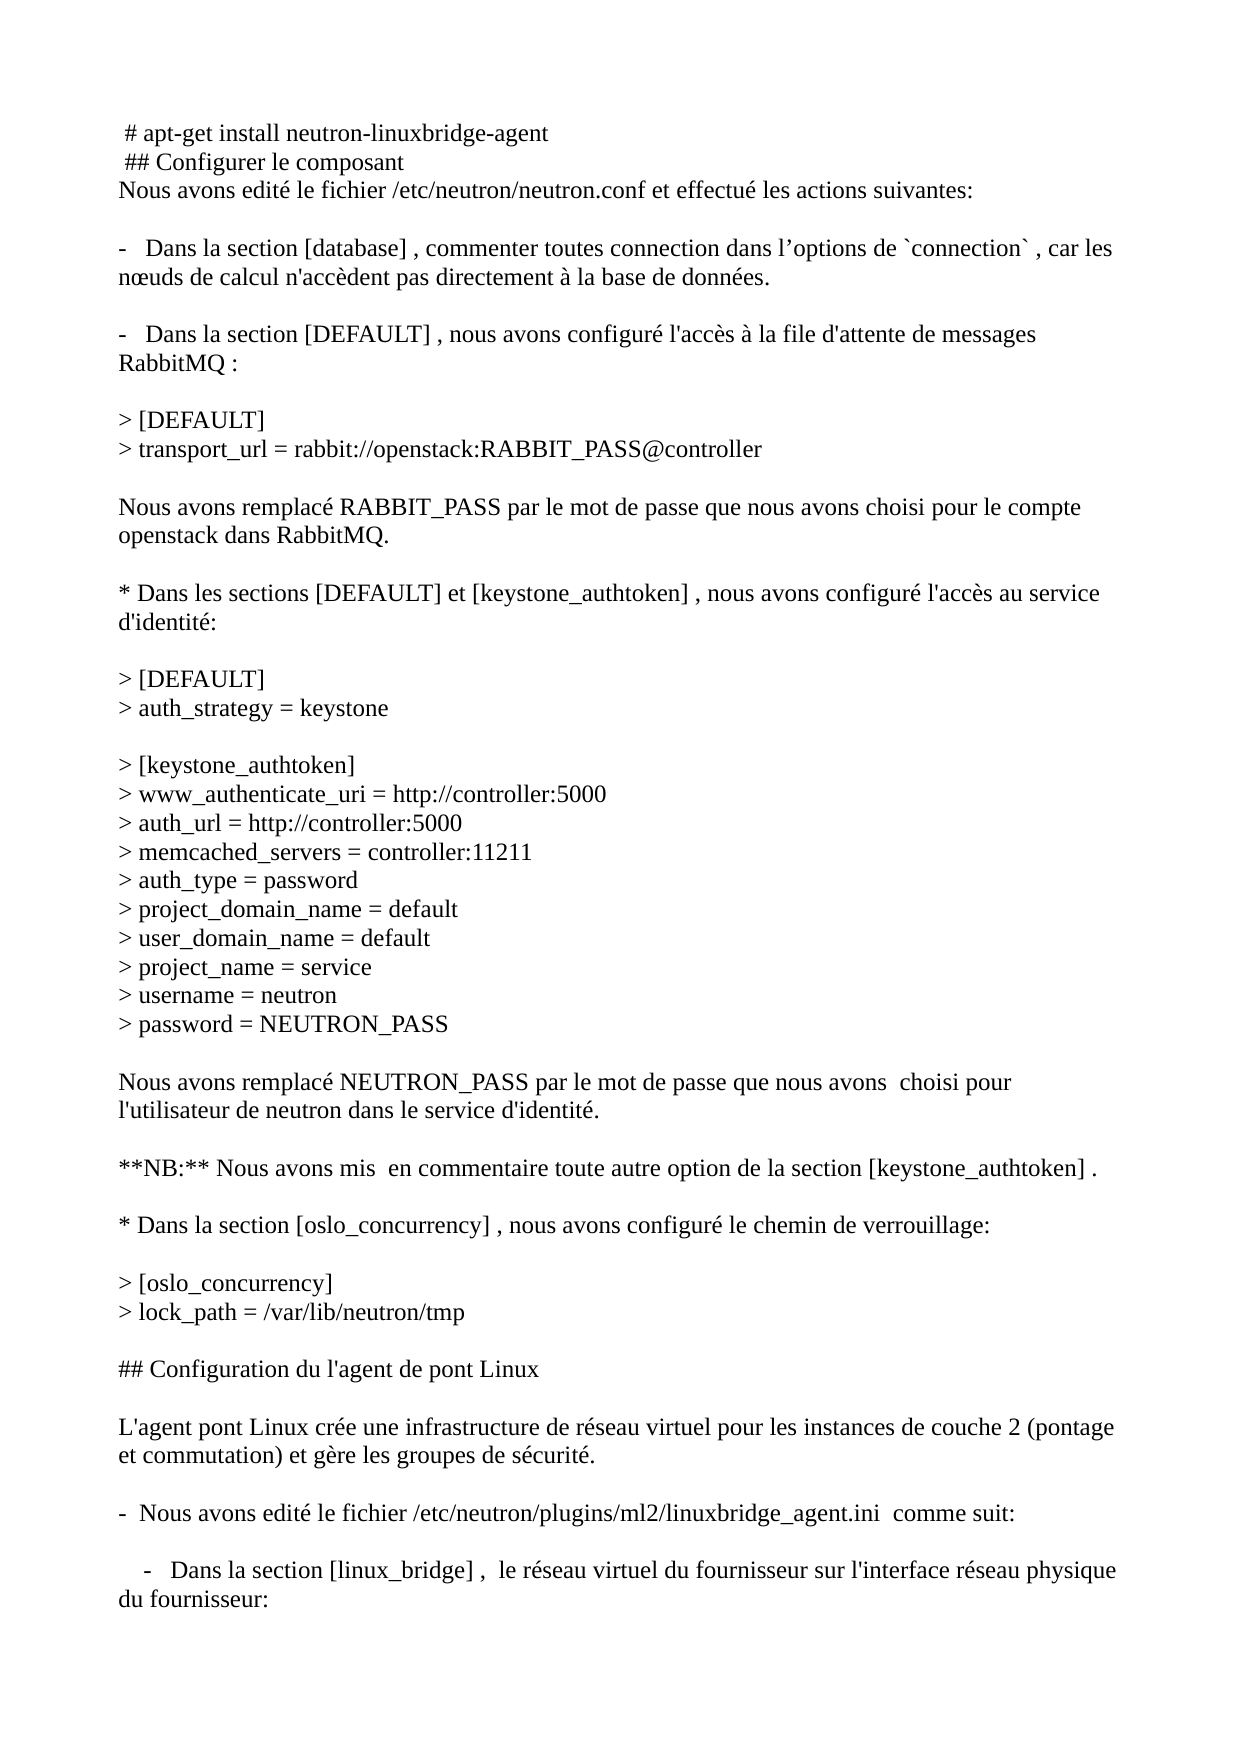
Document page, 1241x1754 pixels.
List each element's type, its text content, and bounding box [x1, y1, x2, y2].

text > project_name = service [118, 952, 1122, 981]
text - Nous avons edité le fichier /etc/neutron/plugins/ml2/linuxbridge_agent.ini comme suit: [118, 1498, 1122, 1527]
text - Dans la section [database] , commenter toutes connection dans l’options de `connection` , car les nœuds de calcul n'accèdent pas directement à la base de données. [118, 233, 1122, 291]
text > user_domain_name = default [118, 923, 1122, 952]
text ## Configuration du l'agent de pont Linux [118, 1354, 1122, 1383]
text - Dans la section [DEFAULT] , nous avons configuré l'accès à la file d'attente de messages RabbitMQ : [118, 319, 1122, 377]
text > username = neutron [118, 981, 1122, 1009]
text Nous avons remplacé RABBIT_PASS par le mot de passe que nous avons choisi pour le compte openstack dans RabbitMQ. [118, 492, 1122, 549]
text Nous avons remplacé NEUTRON_PASS par le mot de passe que nous avons choisi pour l'utilisateur de neutron dans le service d'identité. [118, 1067, 1122, 1124]
text * Dans la section [oslo_concurrency] , nous avons configuré le chemin de verrouillage: [118, 1211, 1122, 1239]
text # apt-get install neutron-linuxbridge-agent [118, 118, 1122, 147]
text > [keystone_authtoken] [118, 751, 1122, 779]
text **NB:** Nous avons mis en commentaire toute autre option de la section [keystone_authtoken] . [118, 1153, 1122, 1182]
text > auth_strategy = keystone [118, 693, 1122, 722]
text > auth_url = http://controller:5000 [118, 808, 1122, 837]
text > www_authenticate_uri = http://controller:5000 [118, 779, 1122, 808]
text > auth_type = password [118, 866, 1122, 894]
text > lock_path = /var/lib/neutron/tmp [118, 1297, 1122, 1326]
text > [DEFAULT] [118, 406, 1122, 434]
text - Dans la section [linux_bridge] , le réseau virtuel du fournisseur sur l'interface réseau physique du fournisseur: [118, 1556, 1122, 1613]
text > memcached_servers = controller:11211 [118, 837, 1122, 866]
text ## Configurer le composant [118, 147, 1122, 176]
text L'agent pont Linux crée une infrastructure de réseau virtuel pour les instances de couche 2 (pontage et commutation) et gère les groupes de sécurité. [118, 1412, 1122, 1469]
text > password = NEUTRON_PASS [118, 1009, 1122, 1038]
text > transport_url = rabbit://openstack:RABBIT_PASS@controller [118, 434, 1122, 463]
text * Dans les sections [DEFAULT] et [keystone_authtoken] , nous avons configuré l'accès au service d'identité: [118, 578, 1122, 636]
text > [oslo_concurrency] [118, 1268, 1122, 1297]
text > [DEFAULT] [118, 664, 1122, 693]
text > project_domain_name = default [118, 894, 1122, 923]
text Nous avons edité le fichier /etc/neutron/neutron.conf et effectué les actions suivantes: [118, 176, 1122, 204]
